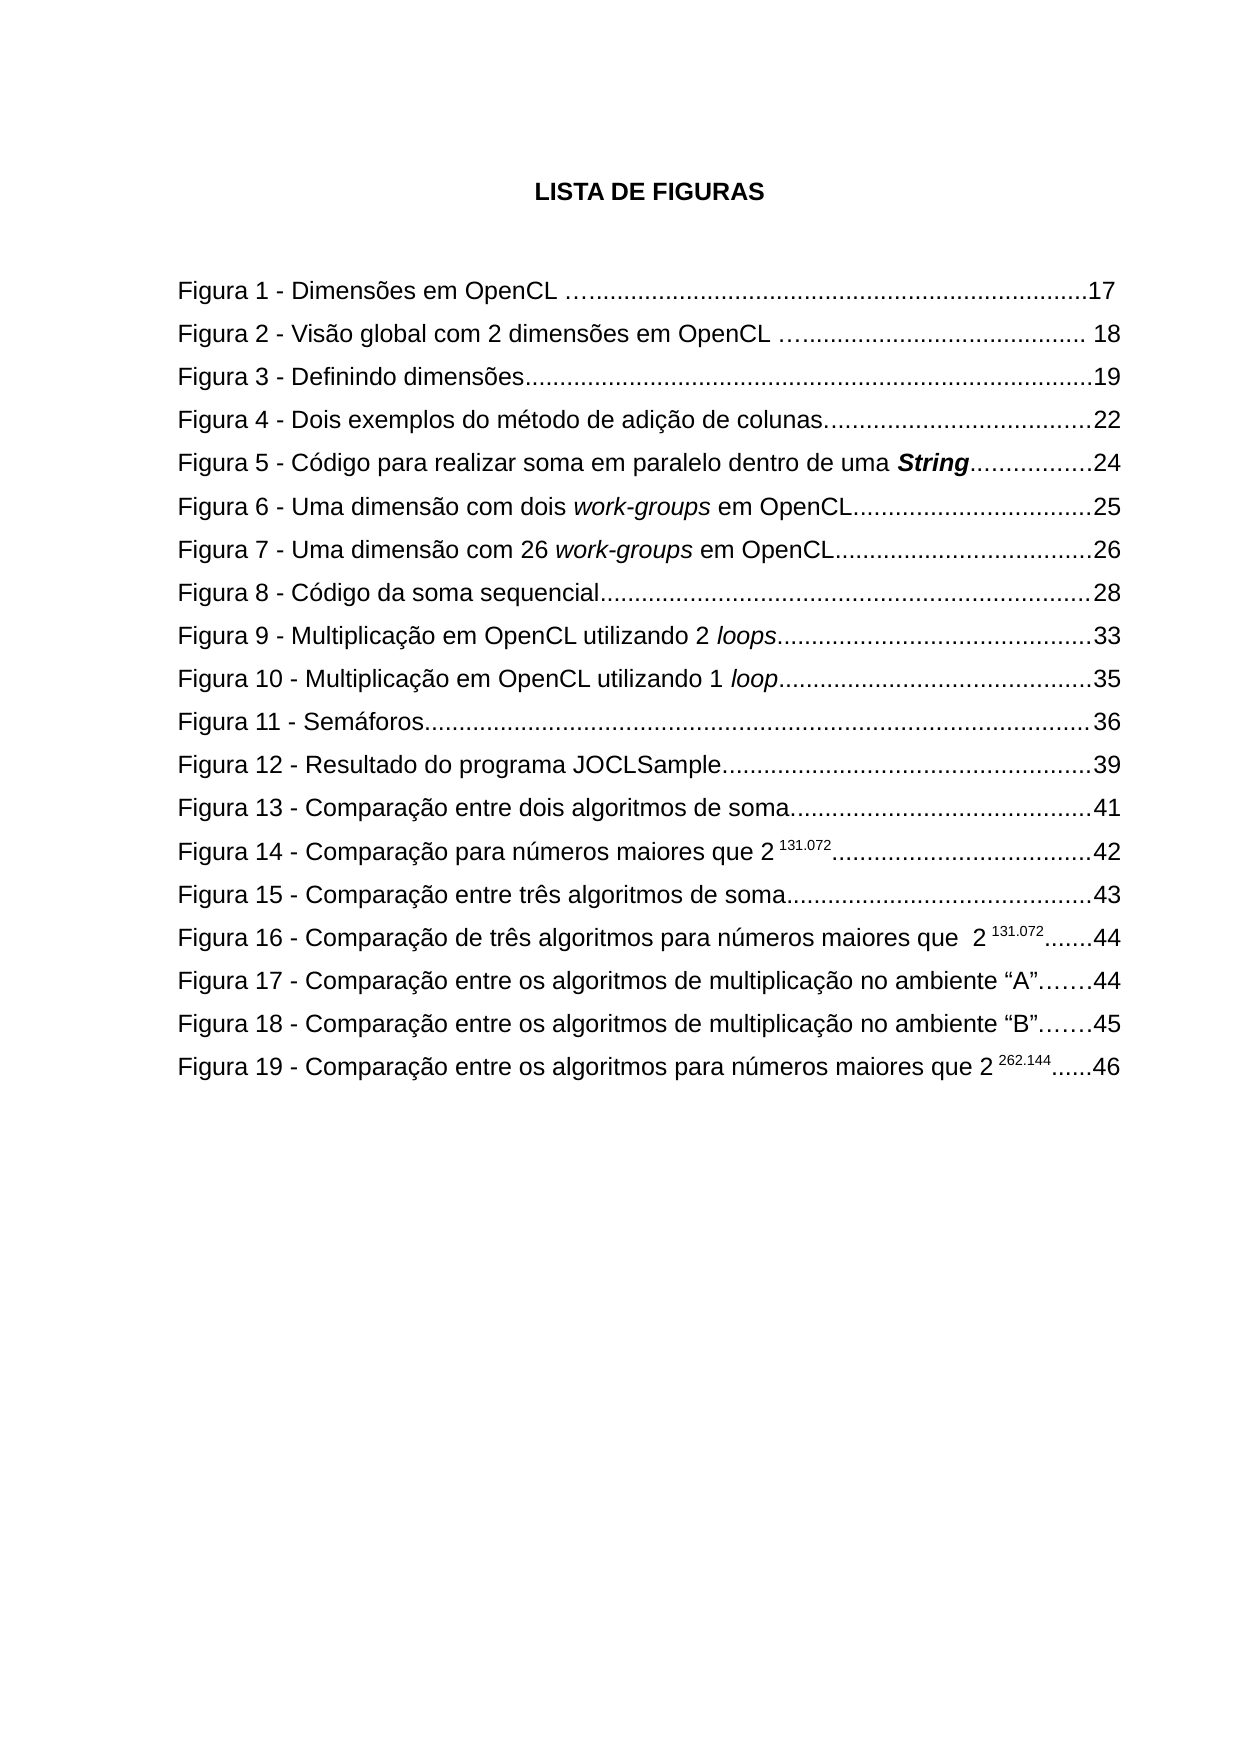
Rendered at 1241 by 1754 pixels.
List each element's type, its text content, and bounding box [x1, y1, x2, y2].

text Figura 15 - Comparação entre três algoritmos de soma. 43 [177, 880, 1122, 908]
text Figura 6 - Uma dimensão com dois work-groups em OpenCL.. 25 [177, 492, 1122, 520]
text Figura 2 - Visão global com 2 dimensões em OpenCL …......................................... 18 [177, 319, 1122, 348]
text Figura 9 - Multiplicação em OpenCL utilizando 2 loops 33 [177, 621, 1122, 650]
text Figura 7 - Uma dimensão com 26 work-groups em OpenCL. 26 [177, 535, 1122, 563]
text Figura 8 - Código da soma sequencial 28 [177, 578, 1122, 607]
text LISTA DE FIGURAS [177, 177, 1122, 206]
text Figura 5 - Código para realizar soma em paralelo dentro de uma String. 24 [177, 448, 1122, 477]
text Figura 3 - Definindo dimensões..................................................................................19 [177, 362, 1122, 391]
text Figura 10 - Multiplicação em OpenCL utilizando 1 loop. 35 [177, 664, 1122, 693]
text Figura 16 - Comparação de três algoritmos para números maiores que 2 131.072. 44 [177, 923, 1122, 952]
text Figura 19 - Comparação entre os algoritmos para números maiores que 2 262.144......46 [177, 1052, 1122, 1081]
text Figura 1 - Dimensões em OpenCL …........................................................................17 [177, 276, 1122, 305]
text Figura 12 - Resultado do programa JOCLSample. 39 [177, 750, 1122, 779]
text Figura 14 - Comparação para números maiores que 2 131.072 42 [177, 837, 1122, 865]
text Figura 17 - Comparação entre os algoritmos de multiplicação no ambiente “A”. 44 [177, 966, 1122, 995]
text Figura 11 - Semáforos. 36 [177, 707, 1122, 736]
text Figura 4 - Dois exemplos do método de adição de colunas. 22 [177, 405, 1122, 434]
text Figura 13 - Comparação entre dois algoritmos de soma. 41 [177, 793, 1122, 822]
text Figura 18 - Comparação entre os algoritmos de multiplicação no ambiente “B”. 45 [177, 1009, 1122, 1038]
